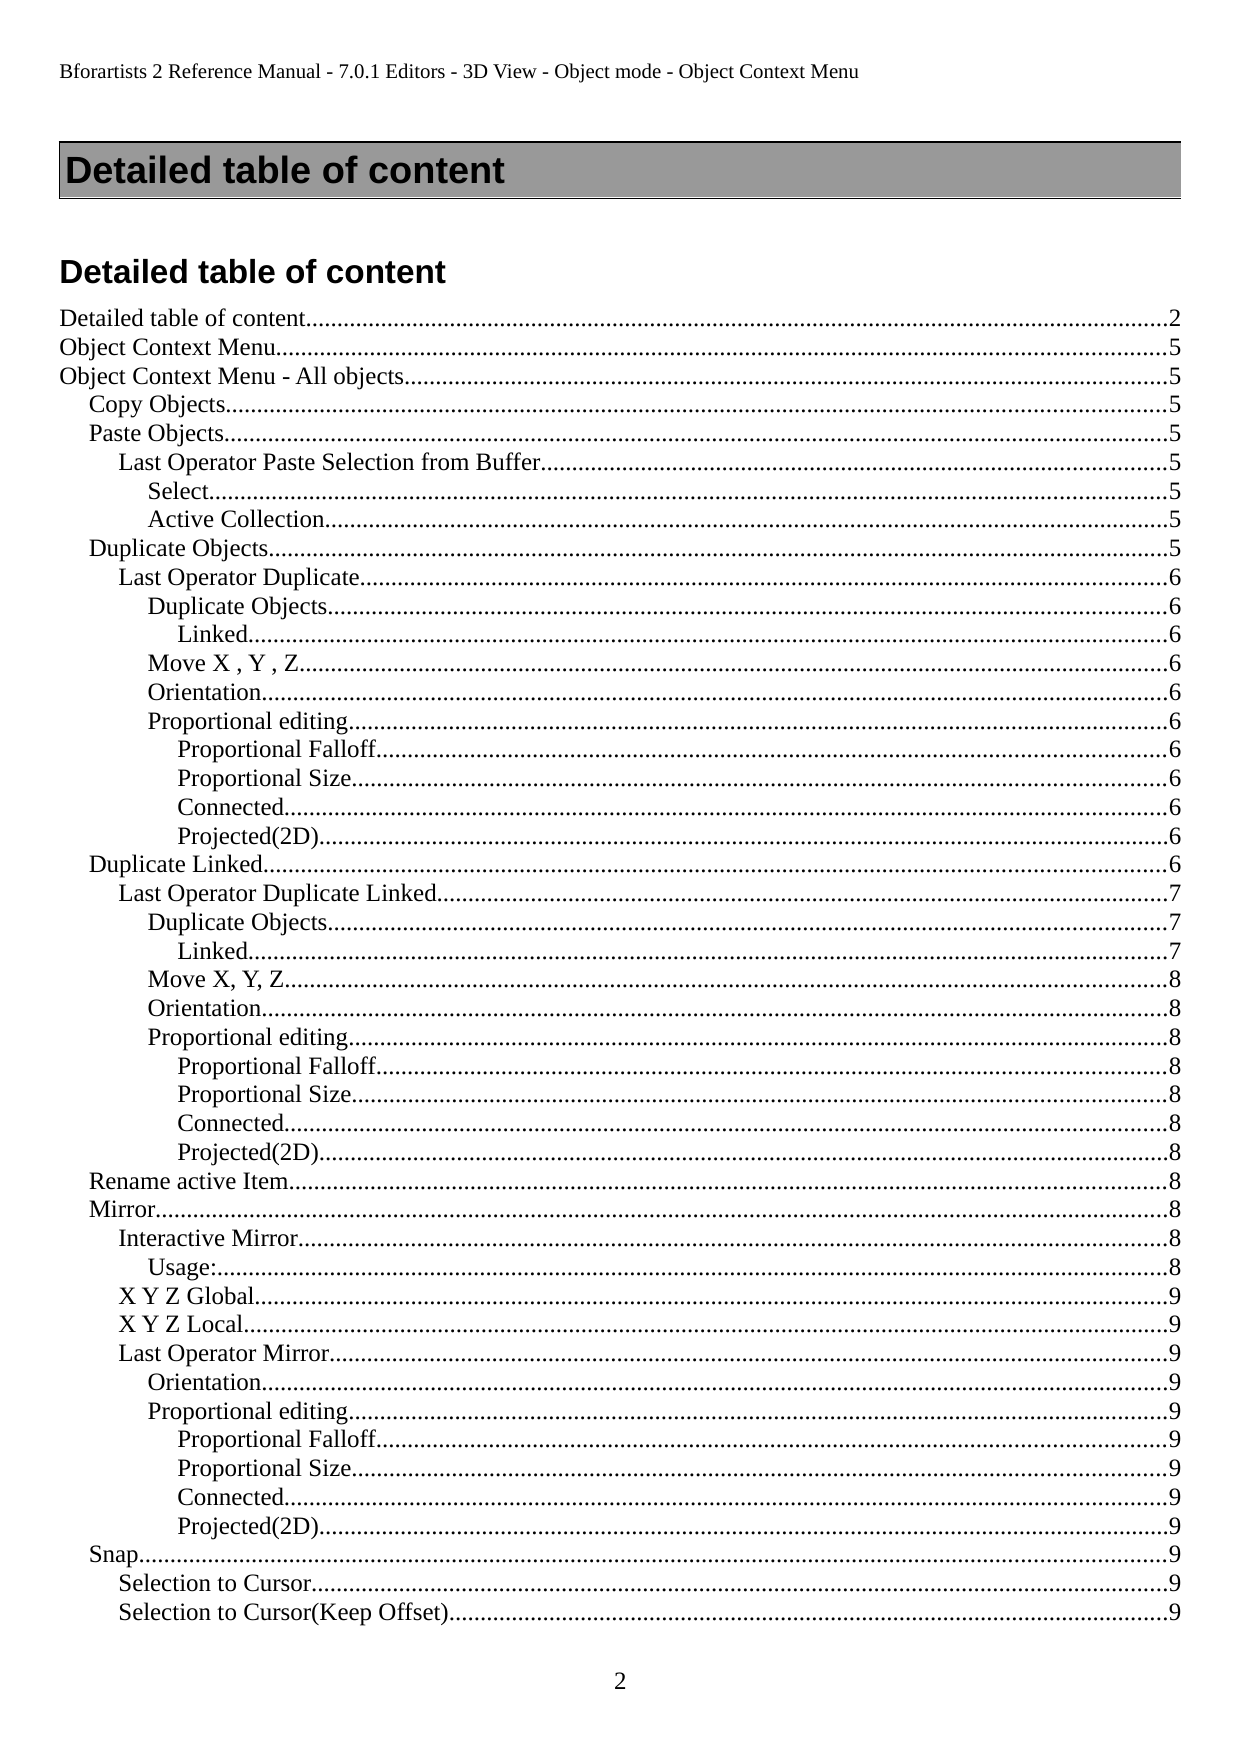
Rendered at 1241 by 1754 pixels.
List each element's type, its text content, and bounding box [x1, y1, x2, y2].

table_header Detailed table of content [60, 143, 1181, 197]
text Orientation 6 [147, 677, 1181, 706]
text Orientation 9 [147, 1367, 1181, 1396]
text Active Collection 5 [147, 504, 1181, 533]
text Duplicate Objects 7 [147, 907, 1181, 936]
text Connected 6 [177, 792, 1181, 821]
text Proportional Size 6 [177, 763, 1181, 792]
text Usage: 8 [147, 1252, 1181, 1281]
text Last Operator Duplicate 6 [118, 562, 1181, 591]
text Proportional Falloff 8 [177, 1051, 1181, 1079]
text Linked 7 [177, 936, 1181, 964]
text Proportional editing 8 [147, 1022, 1181, 1051]
text Paste Objects 5 [88, 418, 1181, 447]
text Snap 9 [88, 1539, 1181, 1568]
text Select 5 [147, 476, 1181, 504]
text Last Operator Mirror 9 [118, 1338, 1181, 1367]
text Interactive Mirror 8 [118, 1223, 1181, 1252]
text Duplicate Linked 6 [88, 849, 1181, 878]
text Proportional Falloff 6 [177, 734, 1181, 763]
text Projected(2D) 8 [177, 1137, 1181, 1166]
text Projected(2D) 9 [177, 1511, 1181, 1539]
subtitle Detailed table of content [59, 252, 1181, 291]
text Last Operator Paste Selection from Buffer 5 [118, 447, 1181, 476]
text Connected 9 [177, 1482, 1181, 1511]
text Object Context Menu 5 [59, 332, 1181, 361]
text Mirror 8 [88, 1194, 1181, 1223]
text Proportional editing 9 [147, 1396, 1181, 1424]
text Selection to Cursor(Keep Offset) 9 [118, 1597, 1181, 1626]
text Duplicate Objects 5 [88, 533, 1181, 562]
text Detailed table of content 2 [59, 303, 1181, 332]
text X Y Z Local 9 [118, 1309, 1181, 1338]
text Move X , Y , Z 6 [147, 648, 1181, 677]
text Last Operator Duplicate Linked 7 [118, 878, 1181, 907]
text Rename active Item 8 [88, 1166, 1181, 1194]
text Copy Objects 5 [88, 389, 1181, 418]
text Linked 6 [177, 619, 1181, 648]
text Connected 8 [177, 1108, 1181, 1137]
text Proportional Size 8 [177, 1079, 1181, 1108]
text Orientation 8 [147, 993, 1181, 1022]
text Object Context Menu - All objects 5 [59, 361, 1181, 389]
text Selection to Cursor 9 [118, 1568, 1181, 1597]
text Projected(2D) 6 [177, 821, 1181, 849]
text Proportional Falloff 9 [177, 1424, 1181, 1453]
text X Y Z Global 9 [118, 1281, 1181, 1309]
text Proportional Size 9 [177, 1453, 1181, 1482]
text Proportional editing 6 [147, 706, 1181, 734]
text Duplicate Objects 6 [147, 591, 1181, 619]
text Move X, Y, Z 8 [147, 964, 1181, 993]
